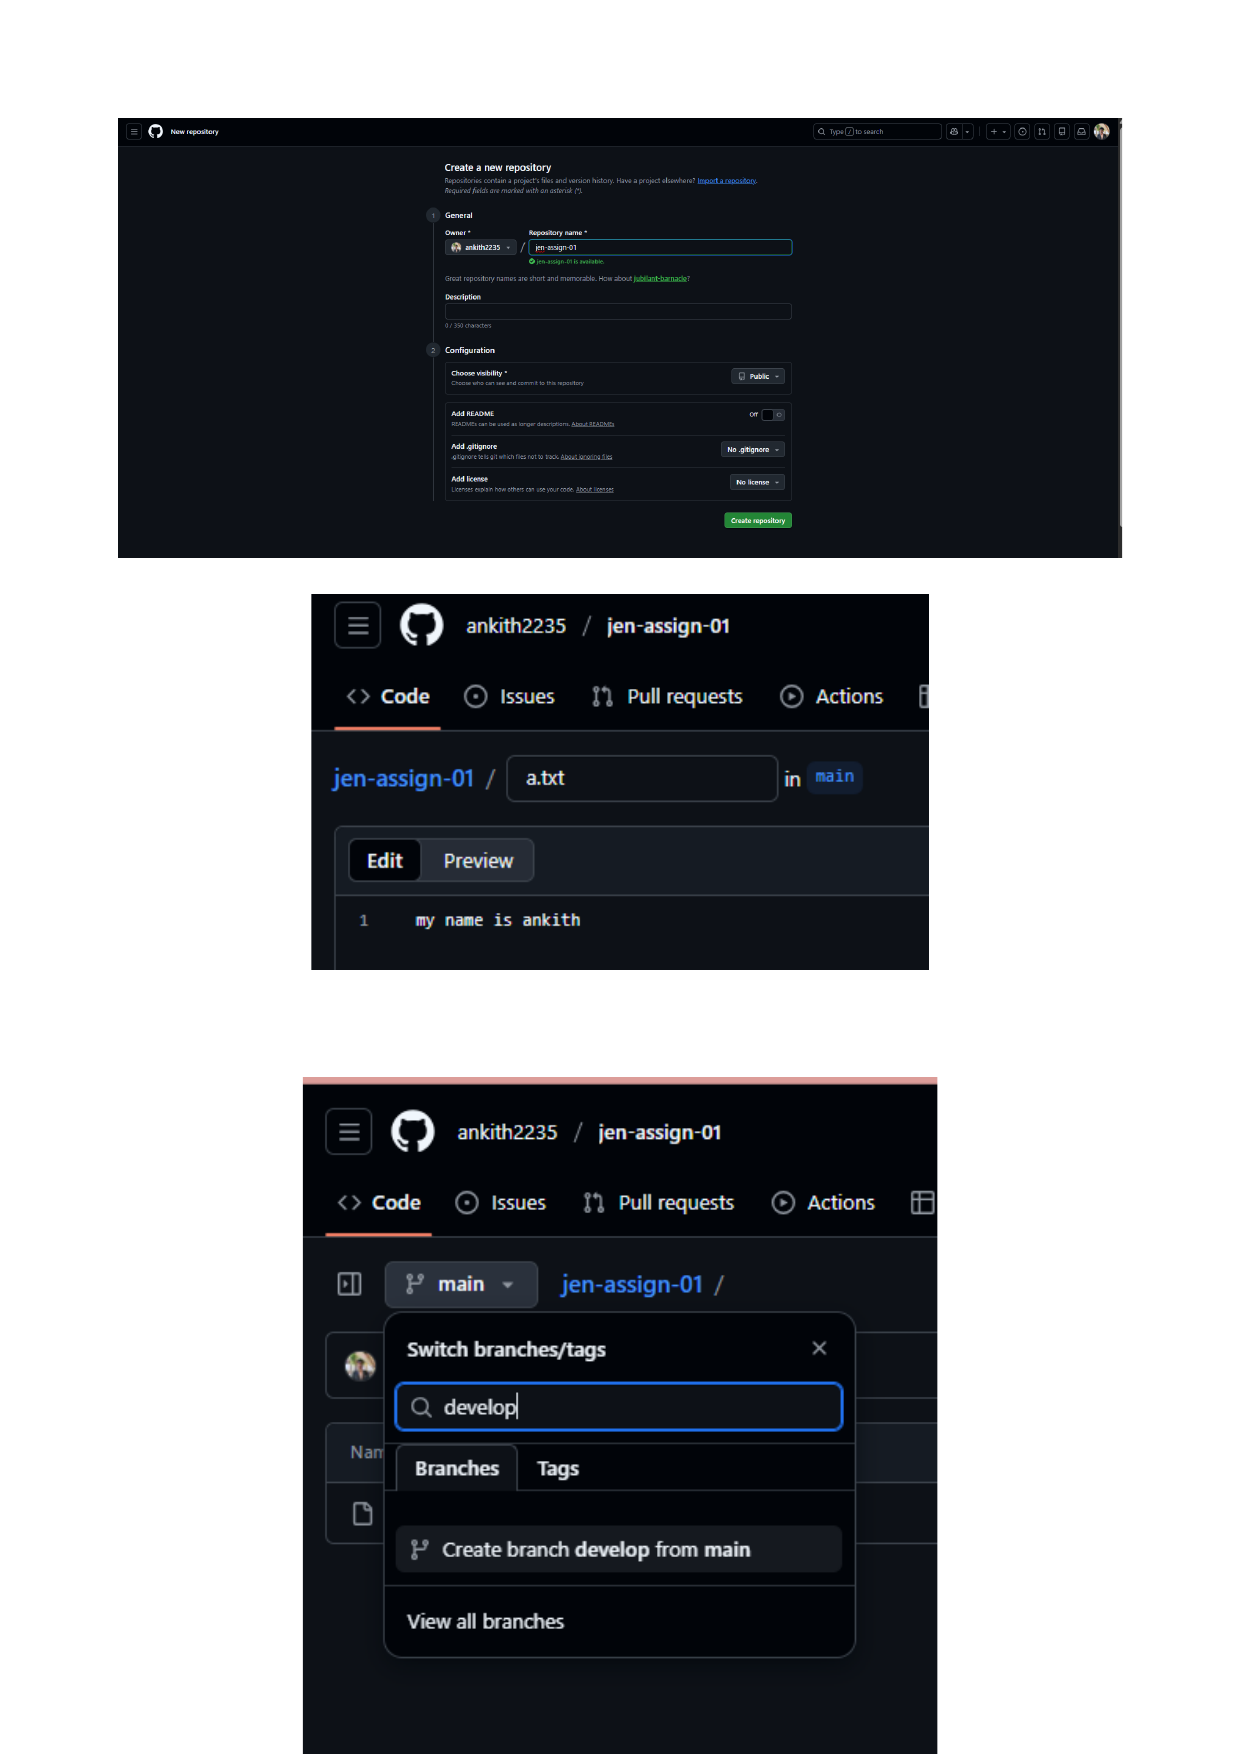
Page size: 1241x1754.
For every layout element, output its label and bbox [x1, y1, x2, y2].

picture [311, 594, 929, 970]
picture [118, 118, 1123, 558]
picture [302, 1077, 938, 1754]
